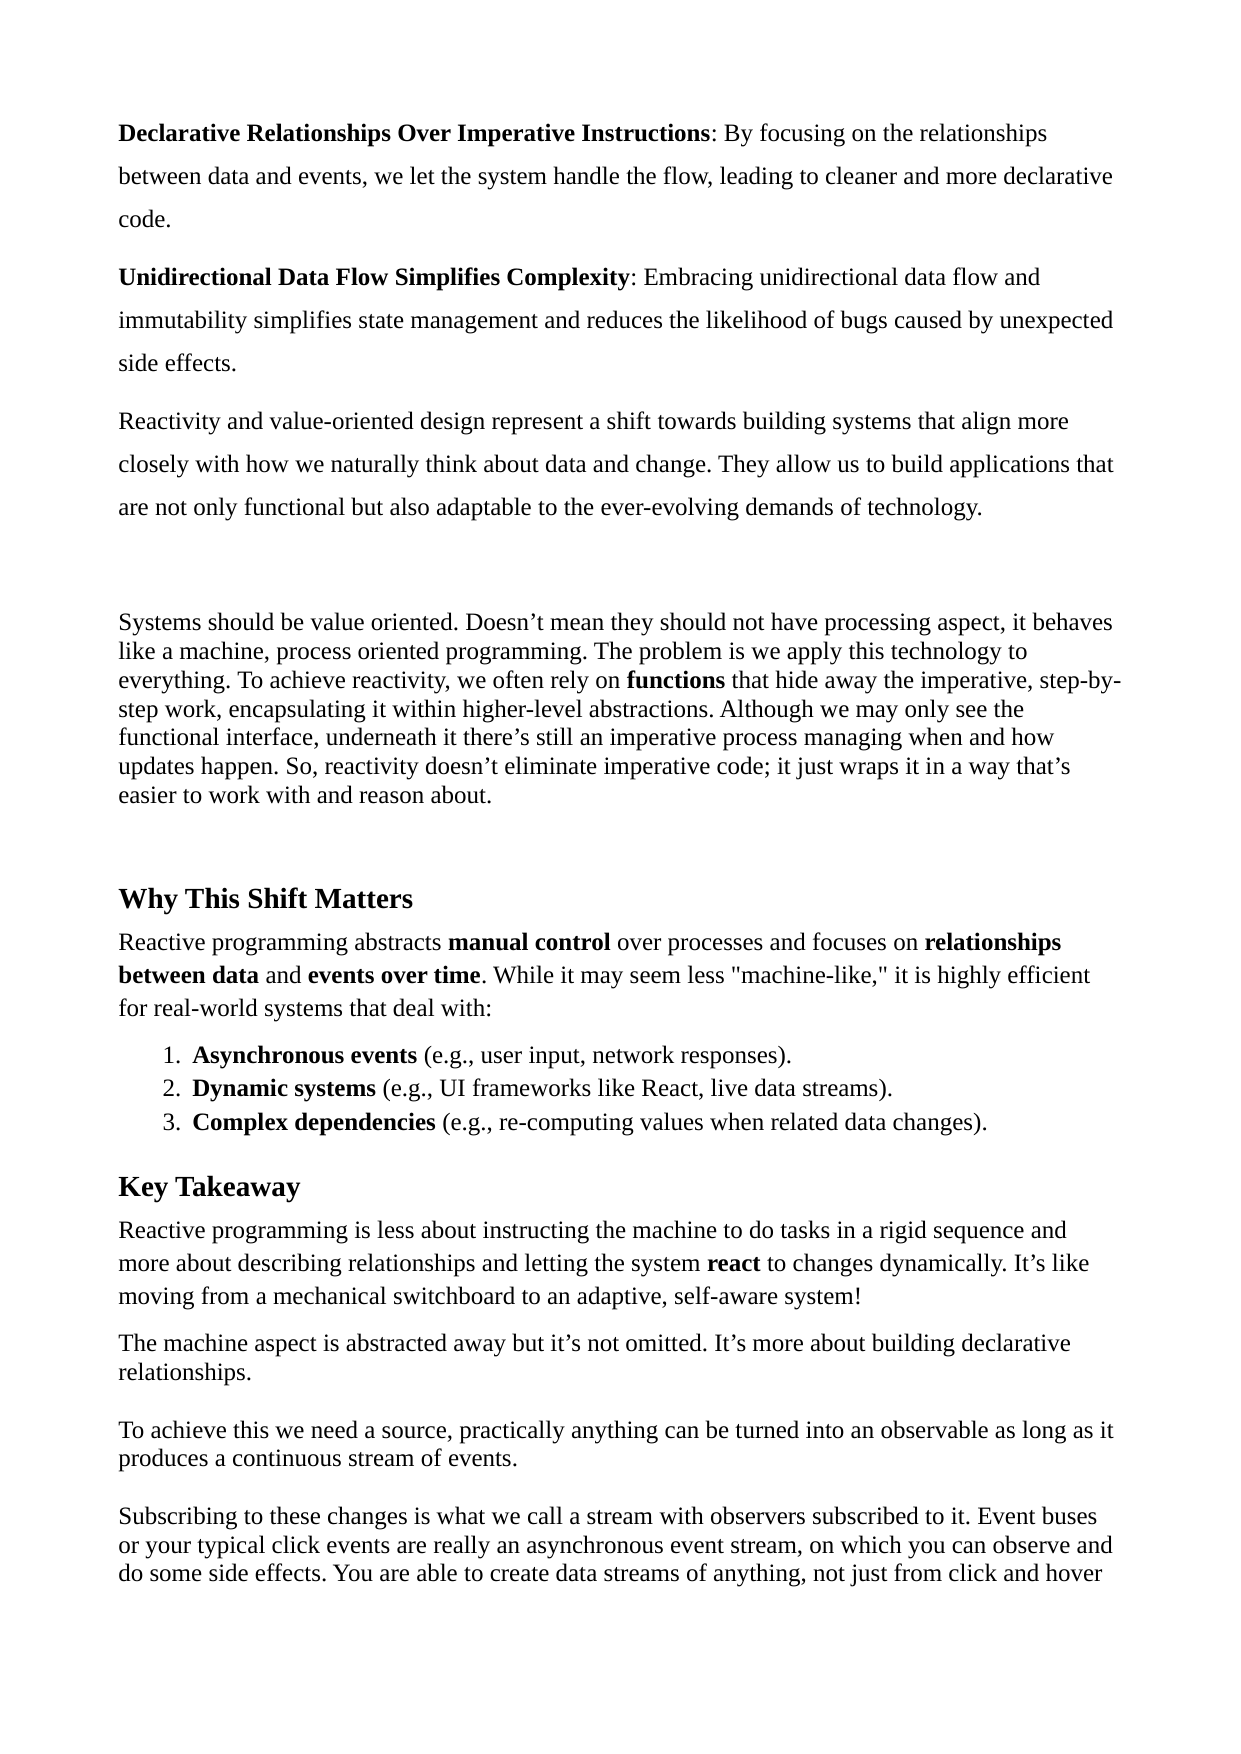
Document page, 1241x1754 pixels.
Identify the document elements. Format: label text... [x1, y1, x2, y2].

list Dynamic systems (e.g., UI frameworks like React, live data streams). [162, 1073, 1122, 1102]
subtitle Key Takeaway [118, 1169, 1122, 1202]
text Unidirectional Data Flow Simplifies Complexity: Embracing unidirectional data flow and immutability simplifies state management and reduces the likelihood of bugs caused by unexpected side effects. [118, 262, 1122, 377]
text Reactive programming is less about instructing the machine to do tasks in a rigid sequence and more about describing relationships and letting the system react to changes dynamically. It’s like moving from a mechanical switchboard to an adaptive, self-aware system! [118, 1215, 1122, 1309]
subtitle Why This Shift Matters [118, 881, 1122, 914]
text Reactivity and value-oriented design represent a shift towards building systems that align more closely with how we naturally think about data and change. They allow us to build applications that are not only functional but also adaptable to the ever-evolving demands of technology. [118, 406, 1122, 521]
text Declarative Relationships Over Imperative Instructions: By focusing on the relationships between data and events, we let the system handle the flow, leading to cleaner and more declarative code. [118, 118, 1122, 233]
text To achieve this we need a source, practically anything can be turned into an observable as long as it produces a continuous stream of events. [118, 1415, 1122, 1472]
list Asynchronous events (e.g., user input, network responses). [162, 1041, 1122, 1069]
list Complex dependencies (e.g., re-computing values when related data changes). [162, 1107, 1122, 1135]
text Reactive programming abstracts manual control over processes and focuses on relationships between data and events over time. While it may seem less "machine-like," it is highly efficient for real-world systems that deal with: [118, 927, 1122, 1022]
text Subscribing to these changes is what we call a stream with observers subscribed to it. Event buses or your typical click events are really an asynchronous event stream, on which you can observe and do some side effects. You are able to create data streams of anything, not just from click and hover [118, 1501, 1122, 1587]
text Systems should be value oriented. Doesn’t mean they should not have processing aspect, it behaves like a machine, process oriented programming. The problem is we apply this technology to everything. To achieve reactivity, we often rely on functions that hide away the imperative, step-by-step work, encapsulating it within higher-level abstractions. Although we may only see the functional interface, underneath it there’s still an imperative process managing when and how updates happen. So, reactivity doesn’t eliminate imperative code; it just wraps it in a way that’s easier to work with and reason about. [118, 607, 1122, 809]
text The machine aspect is abstracted away but it’s not omitted. It’s more about building declarative relationships. [118, 1328, 1122, 1386]
